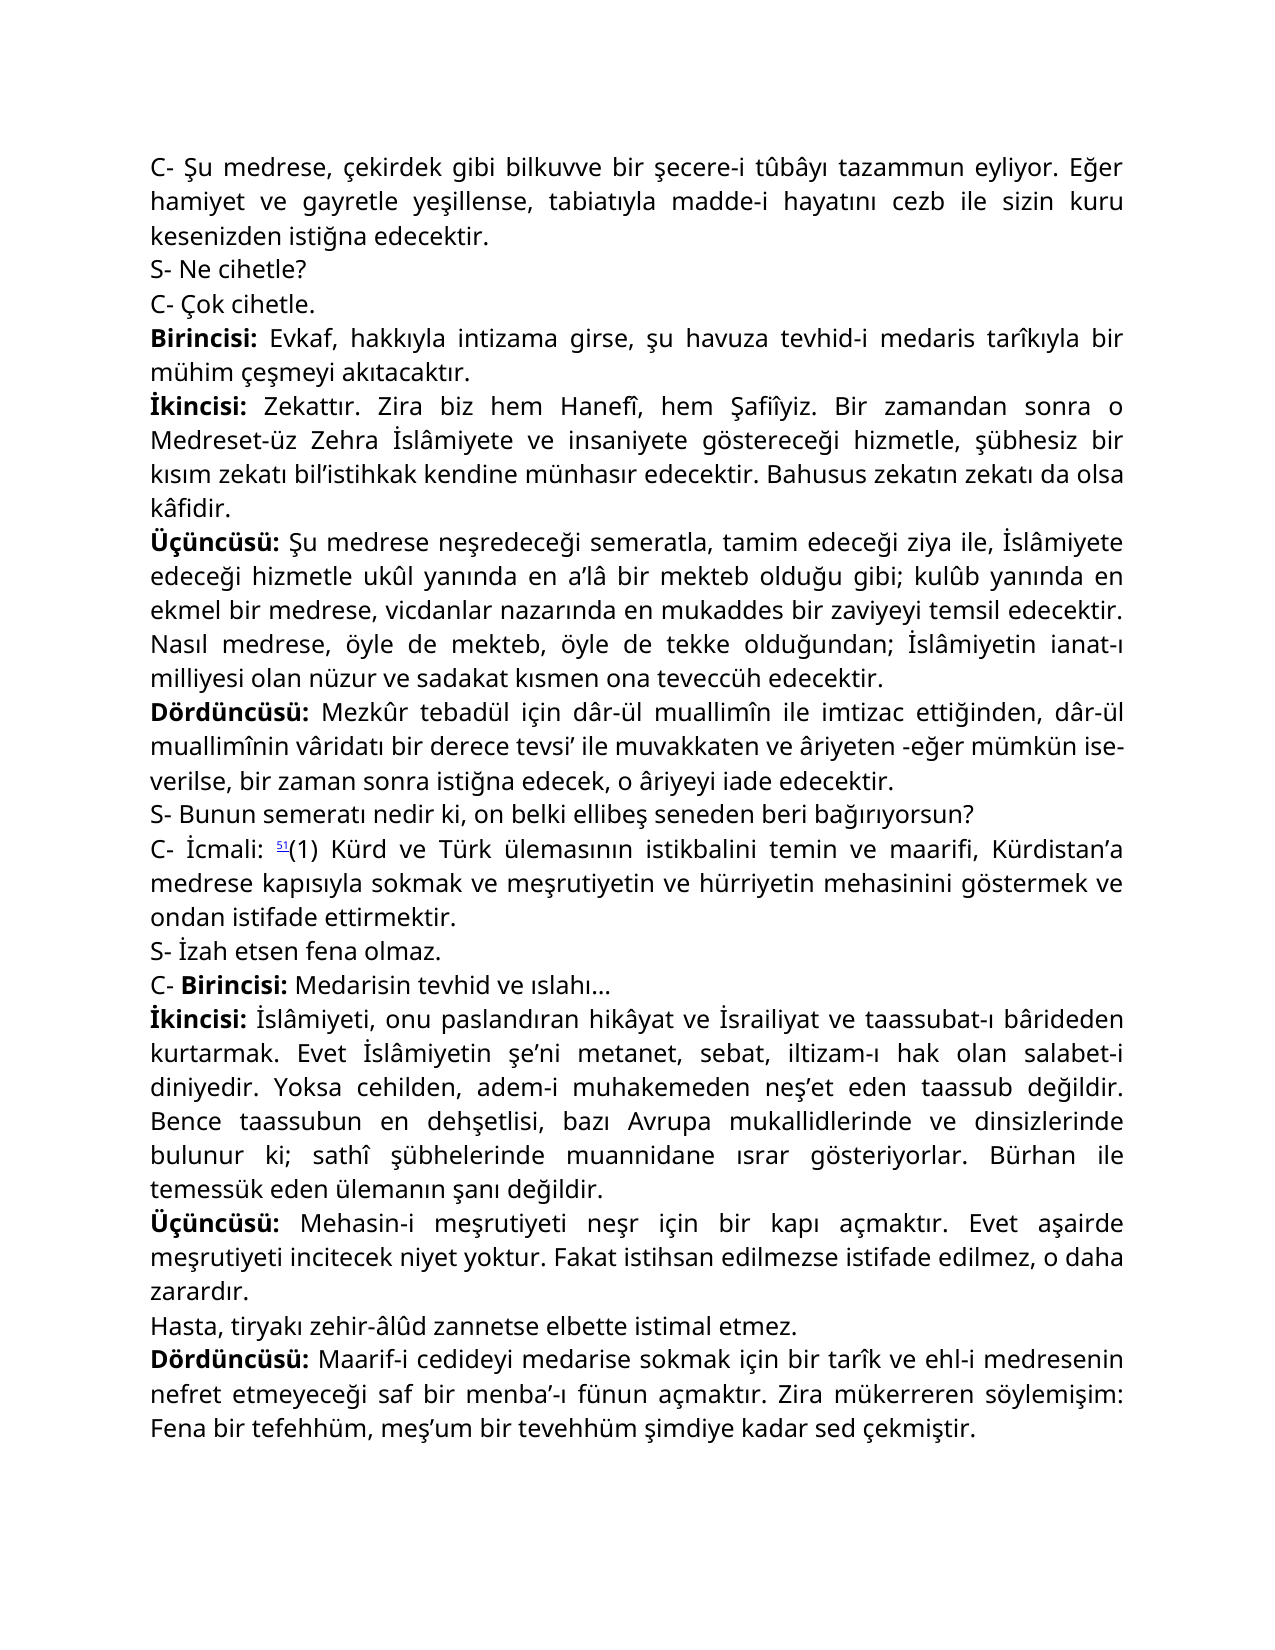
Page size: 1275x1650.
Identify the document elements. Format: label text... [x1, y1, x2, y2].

text Hasta, tiryakı zehir-âlûd zannetse elbette istimal etmez. [150, 1308, 1125, 1342]
text Dördüncüsü: Maarif-i cedideyi medarise sokmak için bir tarîk ve ehl-i medresenin nefret etmeyeceği saf bir menba’-ı fünun açmaktır. Zira mükerreren söylemişim: Fena bir tefehhüm, meş’um bir tevehhüm şimdiye kadar sed çekmiştir. [150, 1342, 1125, 1444]
text C- Çok cihetle. [150, 286, 1125, 320]
text Dördüncüsü: Mezkûr tebadül için dâr-ül muallimîn ile imtizac ettiğinden, dâr-ül muallimînin vâridatı bir derece tevsi’ ile muvakkaten ve âriyeten -eğer mümkün ise- verilse, bir zaman sonra istiğna edecek, o âriyeyi iade edecektir. [150, 695, 1125, 797]
text C- İcmali: 51(1) Kürd ve Türk ülemasının istikbalini temin ve maarifi, Kürdistan’a medrese kapısıyla sokmak ve meşrutiyetin ve hürriyetin mehasinini göstermek ve ondan istifade ettirmektir. [150, 831, 1125, 933]
text Üçüncüsü: Şu medrese neşredeceği semeratla, tamim edeceği ziya ile, İslâmiyete edeceği hizmetle ukûl yanında en a’lâ bir mekteb olduğu gibi; kulûb yanında en ekmel bir medrese, vicdanlar nazarında en mukaddes bir zaviyeyi temsil edecektir. Nasıl medrese, öyle de mekteb, öyle de tekke olduğundan; İslâmiyetin ianat-ı milliyesi olan nüzur ve sadakat kısmen ona teveccüh edecektir. [150, 525, 1125, 695]
text Üçüncüsü: Mehasin-i meşrutiyeti neşr için bir kapı açmaktır. Evet aşairde meşrutiyeti incitecek niyet yoktur. Fakat istihsan edilmezse istifade edilmez, o daha zarardır. [150, 1206, 1125, 1308]
text İkincisi: İslâmiyeti, onu paslandıran hikâyat ve İsrailiyat ve taassubat-ı bârideden kurtarmak. Evet İslâmiyetin şe’ni metanet, sebat, iltizam-ı hak olan salabet-i diniyedir. Yoksa cehilden, adem-i muhakemeden neş’et eden taassub değildir. Bence taassubun en dehşetlisi, bazı Avrupa mukallidlerinde ve dinsizlerinde bulunur ki; sathî şübhelerinde muannidane ısrar gösteriyorlar. Bürhan ile temessük eden ülemanın şanı değildir. [150, 1002, 1125, 1206]
text S- İzah etsen fena olmaz. [150, 933, 1125, 967]
text İkincisi: Zekattır. Zira biz hem Hanefî, hem Şafiîyiz. Bir zamandan sonra o Medreset-üz Zehra İslâmiyete ve insaniyete göstereceği hizmetle, şübhesiz bir kısım zekatı bil’istihkak kendine münhasır edecektir. Bahusus zekatın zekatı da olsa kâfidir. [150, 388, 1125, 525]
text Birincisi: Evkaf, hakkıyla intizama girse, şu havuza tevhid-i medaris tarîkıyla bir mühim çeşmeyi akıtacaktır. [150, 320, 1125, 388]
text S- Bunun semeratı nedir ki, on belki ellibeş seneden beri bağırıyorsun? [150, 797, 1125, 831]
text S- Ne cihetle? [150, 252, 1125, 286]
text C- Birincisi: Medarisin tevhid ve ıslahı… [150, 967, 1125, 1002]
text C- Şu medrese, çekirdek gibi bilkuvve bir şecere-i tûbâyı tazammun eyliyor. Eğer hamiyet ve gayretle yeşillense, tabiatıyla madde-i hayatını cezb ile sizin kuru kesenizden istiğna edecektir. [150, 150, 1125, 252]
